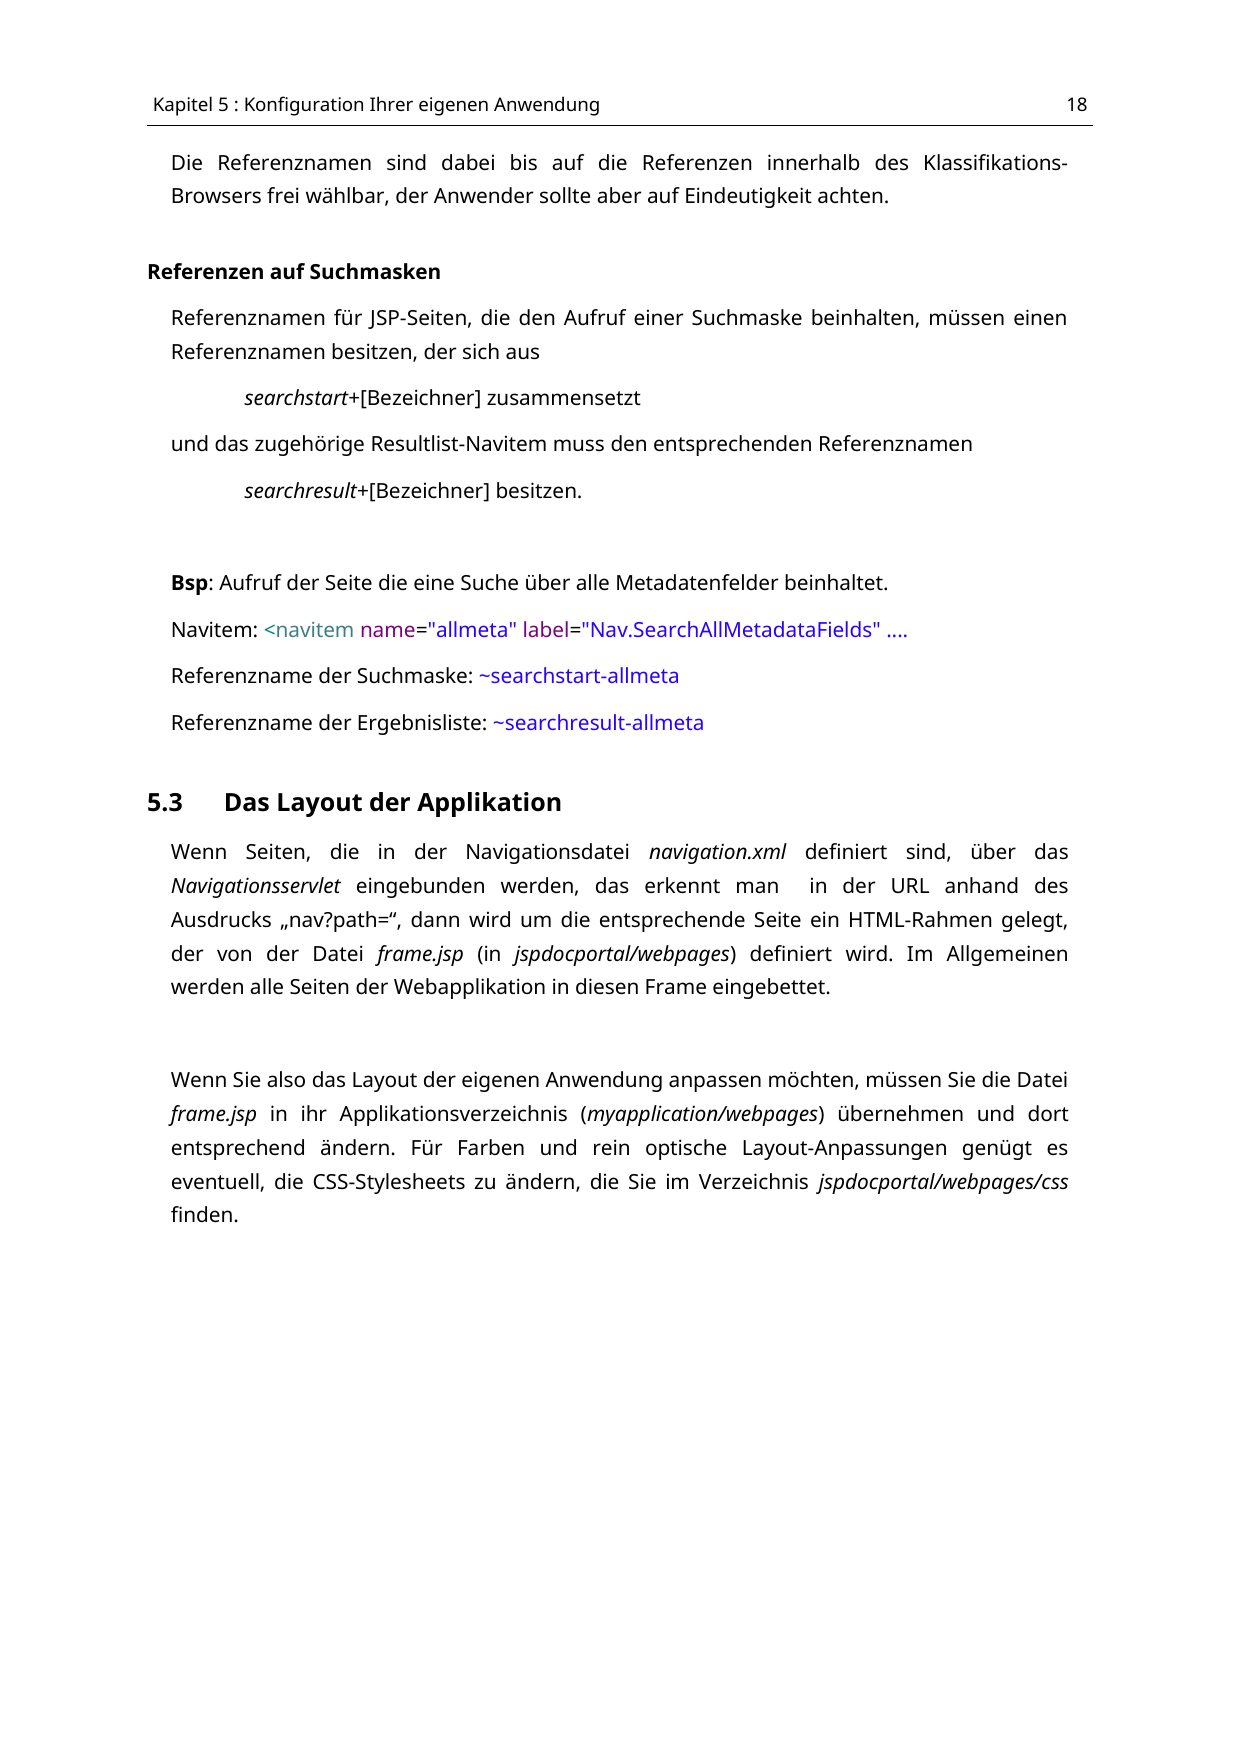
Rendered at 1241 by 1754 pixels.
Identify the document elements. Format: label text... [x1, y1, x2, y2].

subtitle Referenzen auf Suchmasken [147, 257, 1092, 286]
text Referenznamen für JSP-Seiten, die den Aufruf einer Suchmaske beinhalten, müssen einen Referenznamen besitzen, der sich aus [171, 303, 1069, 365]
subtitle Das Layout der Applikation [147, 784, 1092, 818]
text Referenzname der Ergebnisliste: ~searchresult-allmeta [171, 708, 1069, 736]
text und das zugehörige Resultlist-Navitem muss den entsprechenden Referenznamen [171, 429, 1069, 458]
text Referenzname der Suchmaske: ~searchstart-allmeta [171, 661, 1069, 689]
text searchresult+[Bezeichner] besitzen. [171, 476, 1069, 504]
text searchstart+[Bezeichner] zusammensetzt [171, 383, 1069, 411]
text Wenn Sie also das Layout der eigenen Anwendung anpassen möchten, müssen Sie die Datei frame.jsp in ihr Applikationsverzeichnis (myapplication/webpages) übernehmen und dort entsprechend ändern. Für Farben und rein optische Layout-Anpassungen genügt es eventuell, die CSS-Stylesheets zu ändern, die Sie im Verzeichnis jspdocportal/webpages/css finden. [171, 1065, 1069, 1229]
text Bsp: Aufruf der Seite die eine Suche über alle Metadatenfelder beinhaltet. [171, 568, 1069, 597]
text Wenn Seiten, die in der Navigationsdatei navigation.xml definiert sind, über das Navigationsservlet eingebunden werden, das erkennt man in der URL anhand des Ausdrucks „nav?path=“, dann wird um die entsprechende Seite ein HTML-Rahmen gelegt, der von der Datei frame.jsp (in jspdocportal/webpages) definiert wird. Im Allgemeinen werden alle Seiten der Webapplikation in diesen Frame eingebettet. [171, 837, 1069, 1001]
text Die Referenznamen sind dabei bis auf die Referenzen innerhalb des Klassifikations-Browsers frei wählbar, der Anwender sollte aber auf Eindeutigkeit achten. [171, 148, 1069, 210]
text Navitem: <navitem name="allmeta" label="Nav.SearchAllMetadataFields" .... [171, 615, 1069, 643]
